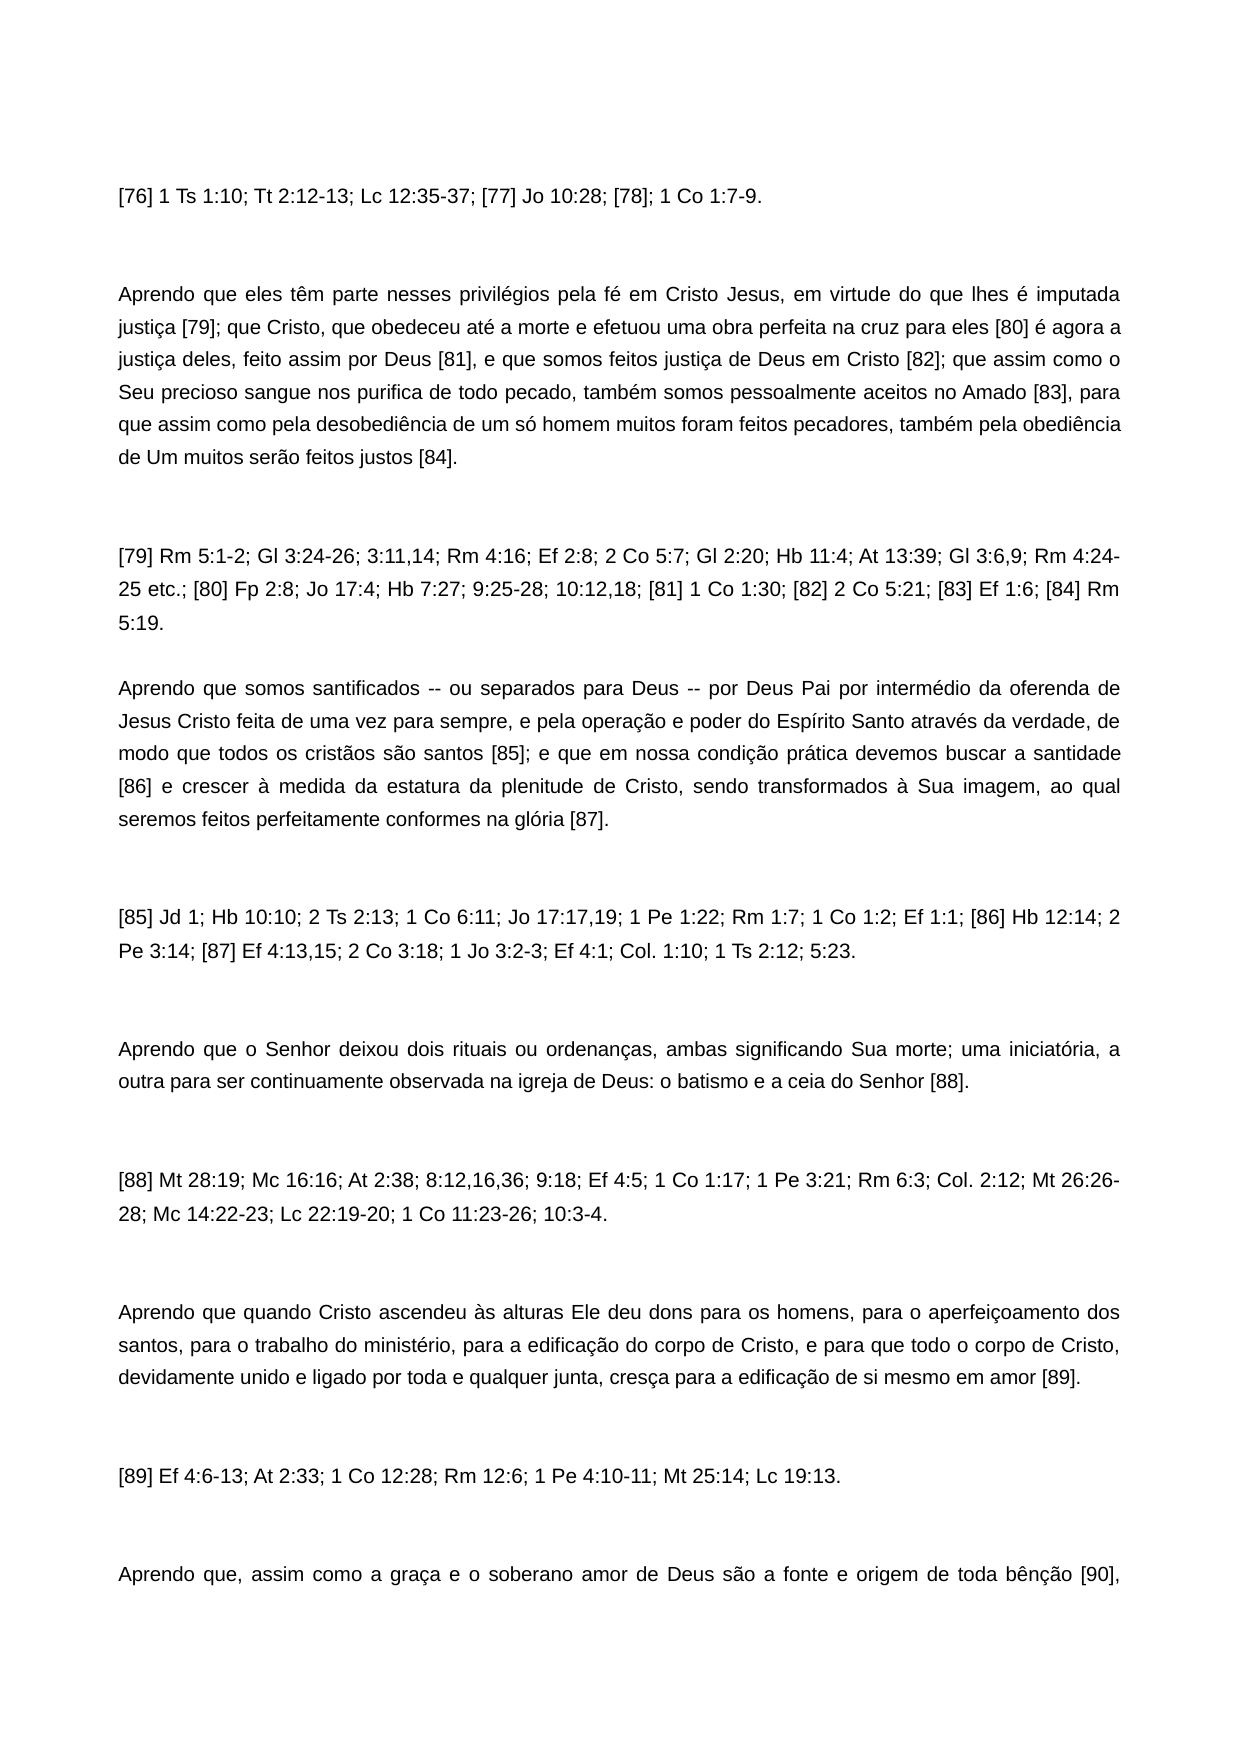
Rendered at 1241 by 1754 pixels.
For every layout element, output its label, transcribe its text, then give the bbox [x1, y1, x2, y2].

text Aprendo que, assim como a graça e o soberano amor de Deus são a fonte e origem de toda bênção [90], [118, 1497, 1122, 1586]
text [85] Jd 1; Hb 10:10; 2 Ts 2:13; 1 Co 6:11; Jo 17:17,19; 1 Pe 1:22; Rm 1:7; 1 Co 1:2; Ef 1:1; [86] Hb 12:14; 2 Pe 3:14; [87] Ef 4:13,15; 2 Co 3:18; 1 Jo 3:2-3; Ef 4:1; Col. 1:10; 1 Ts 2:12; 5:23. [118, 839, 1122, 962]
text [79] Rm 5:1-2; Gl 3:24-26; 3:11,14; Rm 4:16; Ef 2:8; 2 Co 5:7; Gl 2:20; Hb 11:4; At 13:39; Gl 3:6,9; Rm 4:24-25 etc.; [80] Fp 2:8; Jo 17:4; Hb 7:27; 9:25-28; 10:12,18; [81] 1 Co 1:30; [82] 2 Co 5:21; [83] Ef 1:6; [84] Rm 5:19. Aprendo que somos santificados -- ou separados para Deus -- por Deus Pai por intermédio da oferenda de Jesus Cristo feita de uma vez para sempre, e pela operação e poder do Espírito Santo através da verdade, de modo que todos os cristãos são santos [85]; e que em nossa condição prática devemos buscar a santidade [86] e crescer à medida da estatura da plenitude de Cristo, sendo transformados à Sua imagem, ao qual seremos feitos perfeitamente conformes na glória [87]. [118, 478, 1122, 830]
text Aprendo que eles têm parte nesses privilégios pela fé em Cristo Jesus, em virtude do que lhes é imputada justiça [79]; que Cristo, que obedeceu até a morte e efetuou uma obra perfeita na cruz para eles [80] é agora a justiça deles, feito assim por Deus [81], e que somos feitos justiça de Deus em Cristo [82]; que assim como o Seu precioso sangue nos purifica de todo pecado, também somos pessoalmente aceitos no Amado [83], para que assim como pela desobediência de um só homem muitos foram feitos pecadores, também pela obediência de Um muitos serão feitos justos [84]. [118, 217, 1122, 469]
text Aprendo que o Senhor deixou dois rituais ou ordenanças, ambas significando Sua morte; uma iniciatória, a outra para ser continuamente observada na igreja de Deus: o batismo e a ceia do Senhor [88]. [118, 972, 1122, 1093]
text [76] 1 Ts 1:10; Tt 2:12-13; Lc 12:35-37; [77] Jo 10:28; [78]; 1 Co 1:7-9. [118, 118, 1122, 208]
text Aprendo que quando Cristo ascendeu às alturas Ele deu dons para os homens, para o aperfeiçoamento dos santos, para o trabalho do ministério, para a edificação do corpo de Cristo, e para que todo o corpo de Cristo, devidamente unido e ligado por toda e qualquer junta, cresça para a edificação de si mesmo em amor [89]. [118, 1235, 1122, 1389]
text [89] Ef 4:6-13; At 2:33; 1 Co 12:28; Rm 12:6; 1 Pe 4:10-11; Mt 25:14; Lc 19:13. [118, 1398, 1122, 1488]
text [88] Mt 28:19; Mc 16:16; At 2:38; 8:12,16,36; 9:18; Ef 4:5; 1 Co 1:17; 1 Pe 3:21; Rm 6:3; Col. 2:12; Mt 26:26-28; Mc 14:22-23; Lc 22:19-20; 1 Co 11:23-26; 10:3-4. [118, 1102, 1122, 1226]
